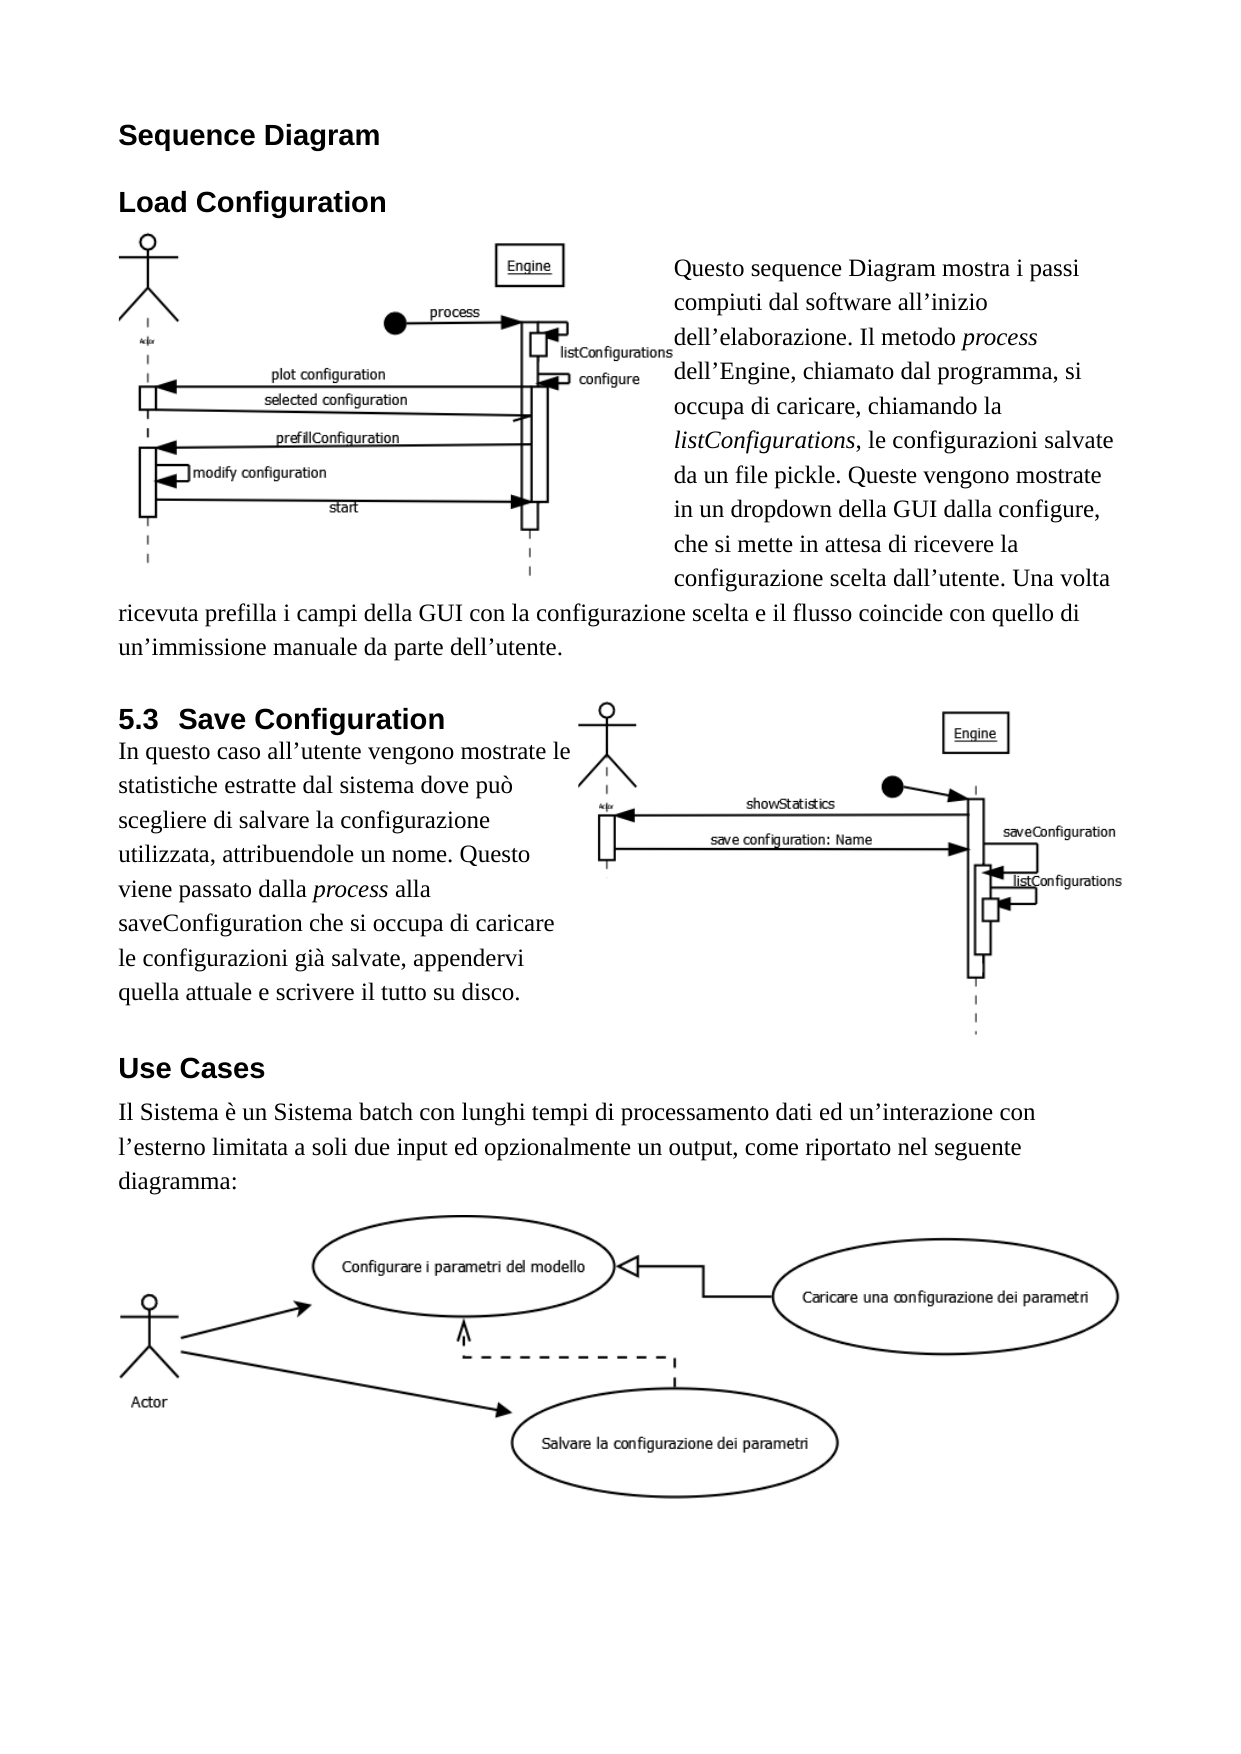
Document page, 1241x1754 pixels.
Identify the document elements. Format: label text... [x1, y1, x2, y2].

text Questo sequence Diagram mostra i passi compiuti dal software all’inizio dell’elaborazione. Il metodo process dell’Engine, chiamato dal programma, si occupa di caricare, chiamando la listConfigurations, le configurazioni salvate da un file pickle. Queste vengono mostrate in un dropdown della GUI dalla configure, che si mette in attesa di ricevere la configurazione scelta dall’utente. Una volta ricevuta prefilla i campi della GUI con la configurazione scelta e il flusso coincide con quello di un’immissione manuale da parte dell’utente. [118, 218, 1122, 661]
subtitle Use Cases [118, 1051, 1122, 1085]
subtitle Save Configuration [118, 702, 578, 736]
text In questo caso all’utente vengono mostrate le statistiche estratte dal sistema dove può scegliere di salvare la configurazione utilizzata, attribuendole un nome. Questo viene passato dalla process alla saveConfiguration che si occupa di caricare le configurazioni già salvate, appendervi quella attuale e scrivere il tutto su disco. [118, 736, 578, 1006]
text Il Sistema è un Sistema batch con lunghi tempi di processamento dati ed un’interazione con l’esterno limitata a soli due input ed opzionalmente un output, come riportato nel seguente diagramma: [118, 1097, 1122, 1195]
subtitle Sequence Diagram [118, 118, 1122, 152]
subtitle Load Configuration [118, 185, 1122, 218]
